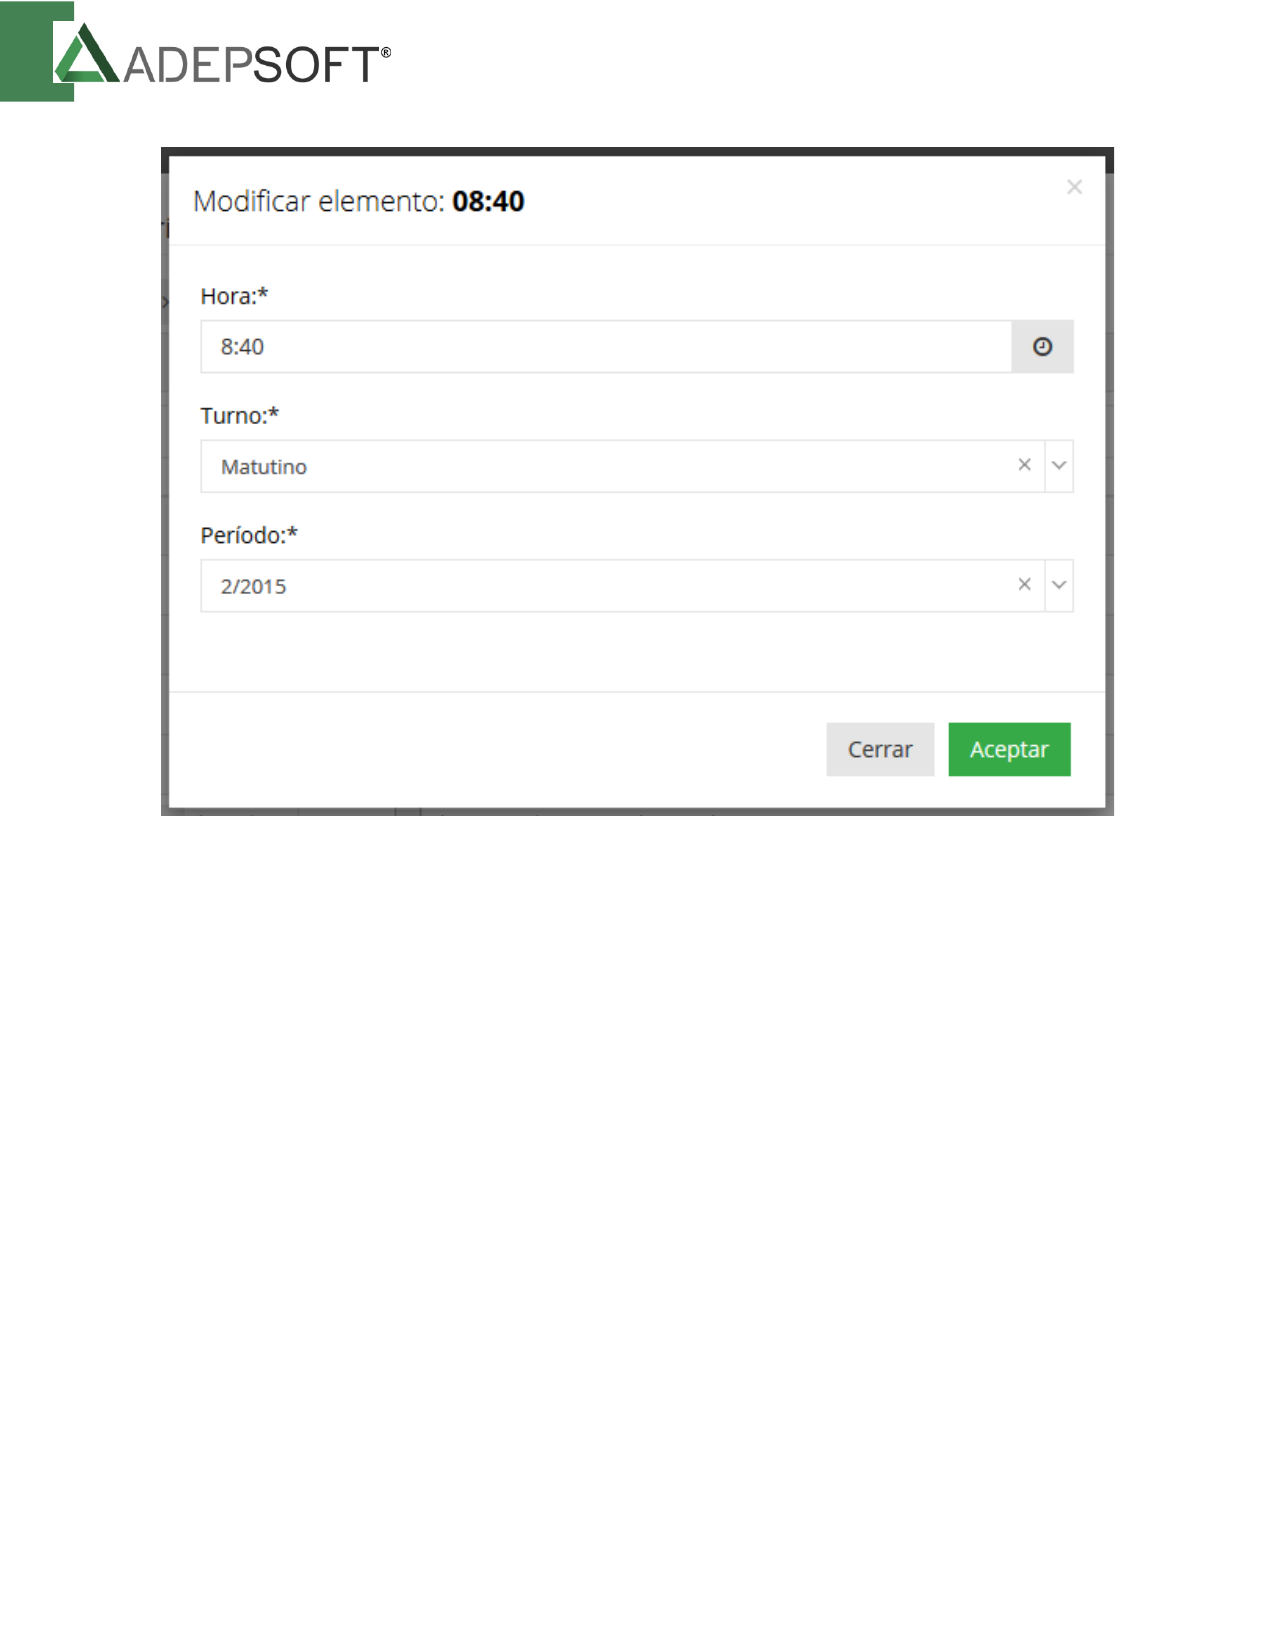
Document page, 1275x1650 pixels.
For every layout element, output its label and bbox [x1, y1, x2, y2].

picture [53, 21, 392, 83]
